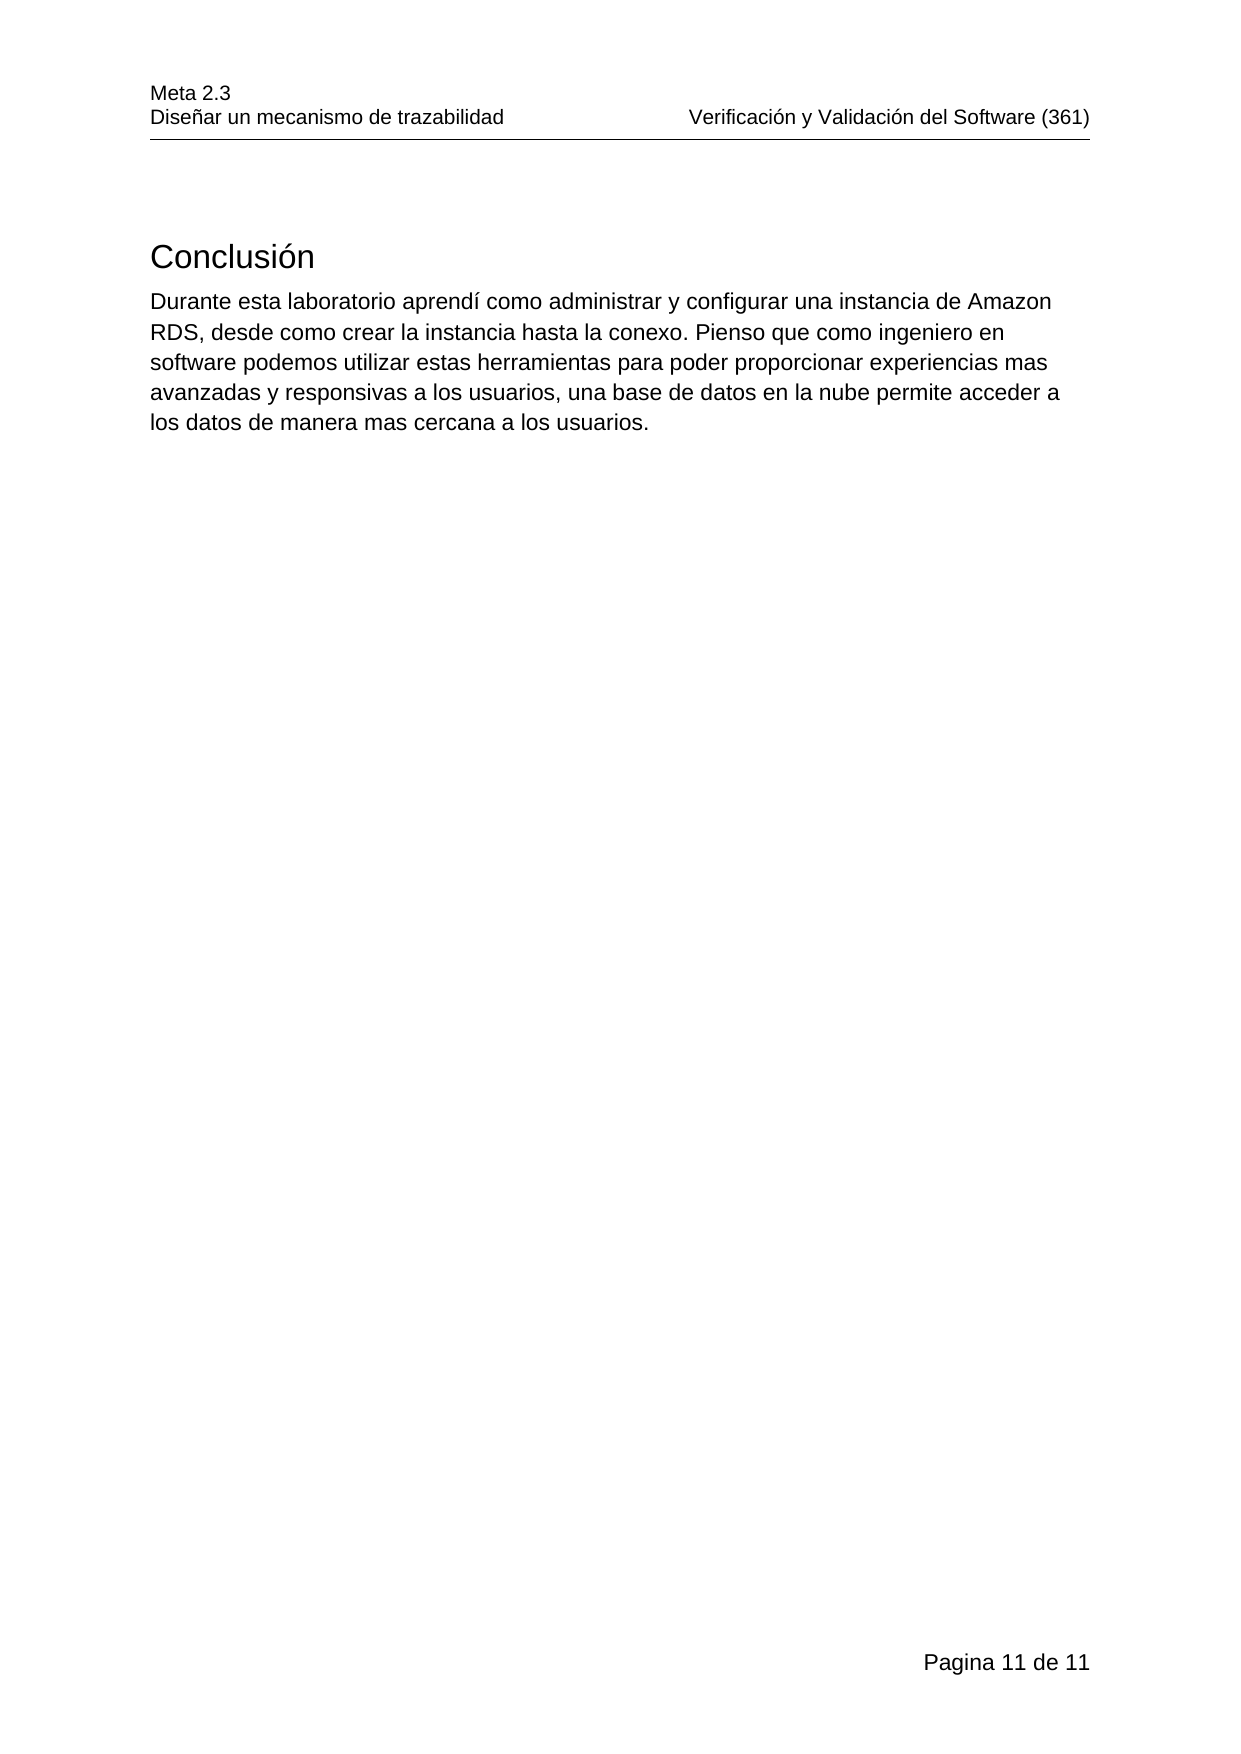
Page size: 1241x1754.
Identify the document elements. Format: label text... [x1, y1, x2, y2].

subtitle Conclusión [150, 237, 1090, 276]
text Durante esta laboratorio aprendí como administrar y configurar una instancia de Amazon RDS, desde como crear la instancia hasta la conexo. Pienso que como ingeniero en software podemos utilizar estas herramientas para poder proporcionar experiencias mas avanzadas y responsivas a los usuarios, una base de datos en la nube permite acceder a los datos de manera mas cercana a los usuarios. [150, 288, 1090, 436]
